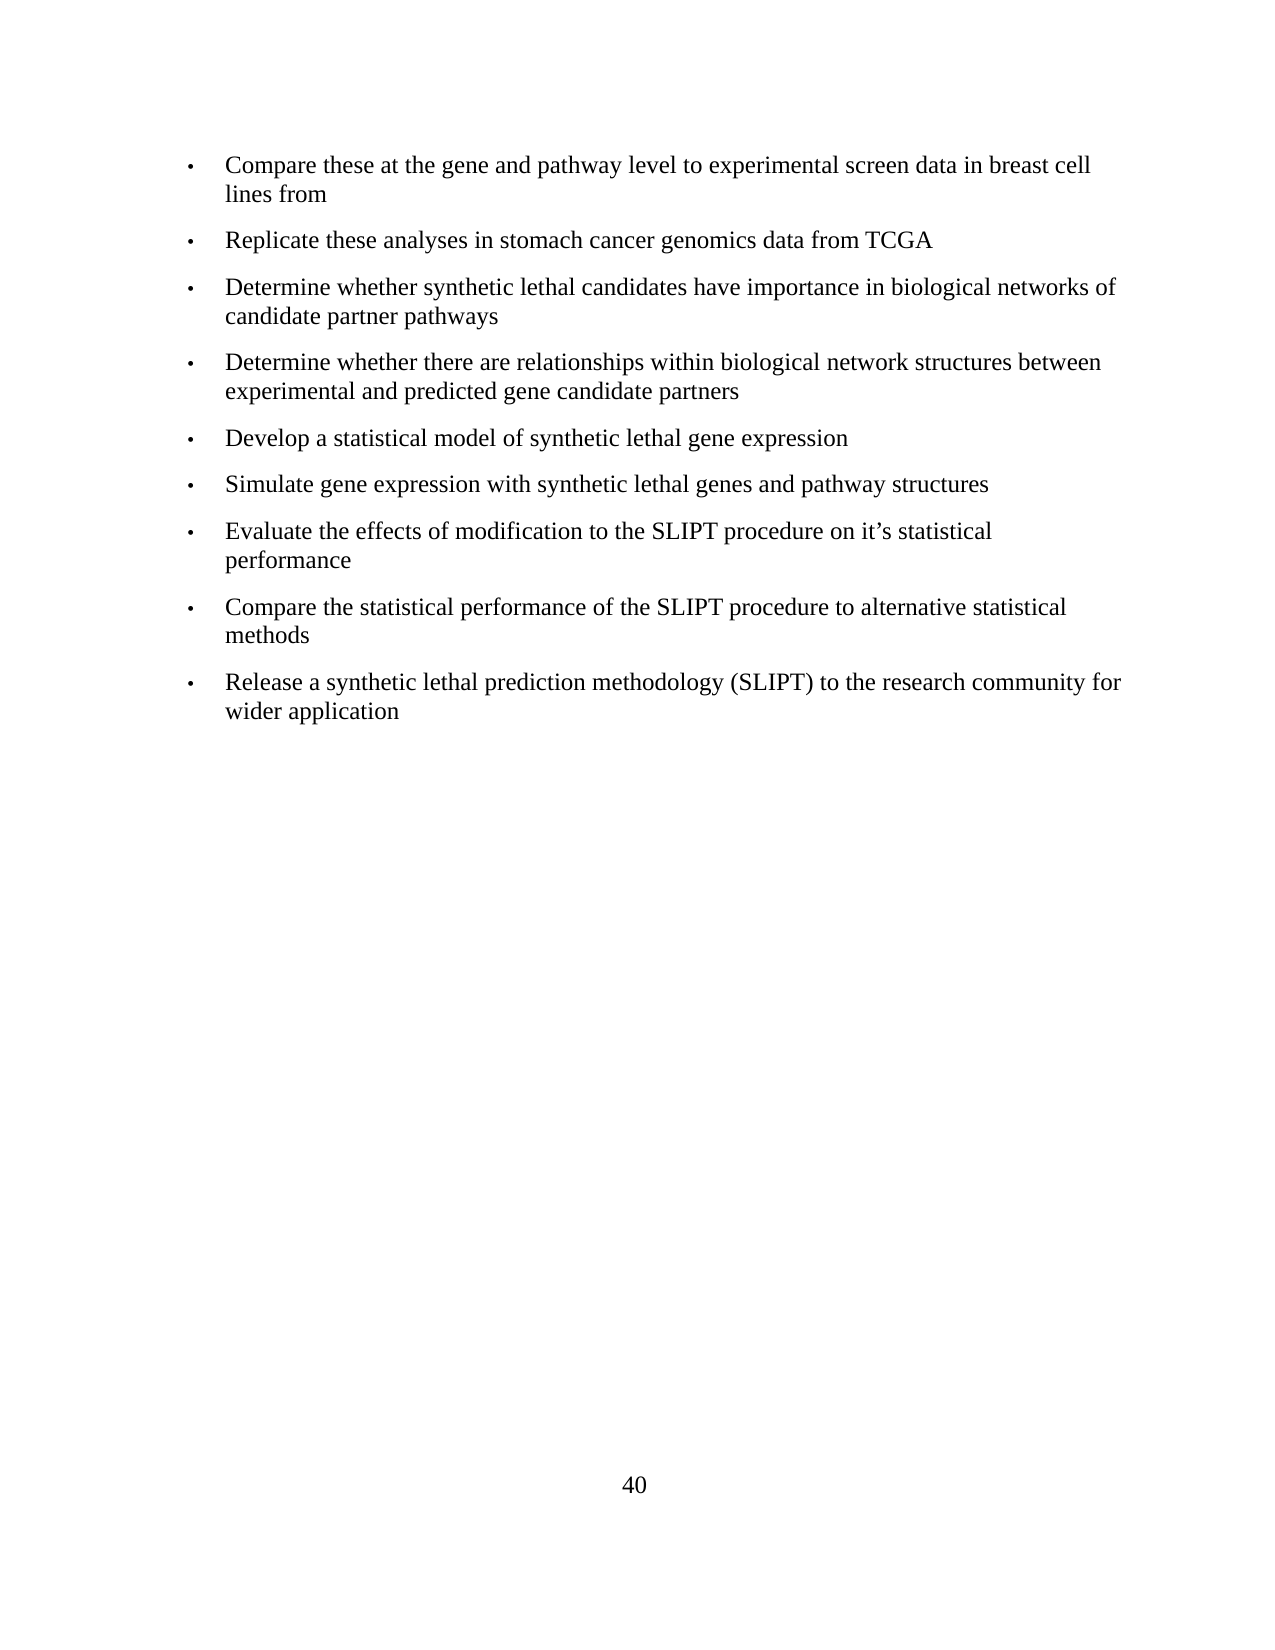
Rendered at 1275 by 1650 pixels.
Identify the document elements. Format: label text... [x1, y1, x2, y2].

list Release a synthetic lethal prediction methodology (SLIPT) to the research community for wider application [187, 667, 1125, 724]
list Evaluate the effects of modification to the SLIPT procedure on it’s statistical performance [187, 516, 1125, 574]
list Determine whether synthetic lethal candidates have importance in biological networks of candidate partner pathways [187, 272, 1125, 329]
list Determine whether there are relationships within biological network structures between experimental and predicted gene candidate partners [187, 347, 1125, 405]
list Compare the statistical performance of the SLIPT procedure to alternative statistical methods [187, 592, 1125, 649]
list Replicate these analyses in stomach cancer genomics data from TCGA [187, 225, 1125, 254]
list Develop a statistical model of synthetic lethal gene expression [187, 423, 1125, 452]
list Simulate gene expression with synthetic lethal genes and pathway structures [187, 469, 1125, 498]
list Compare these at the gene and pathway level to experimental screen data in breast cell lines from [187, 150, 1125, 207]
